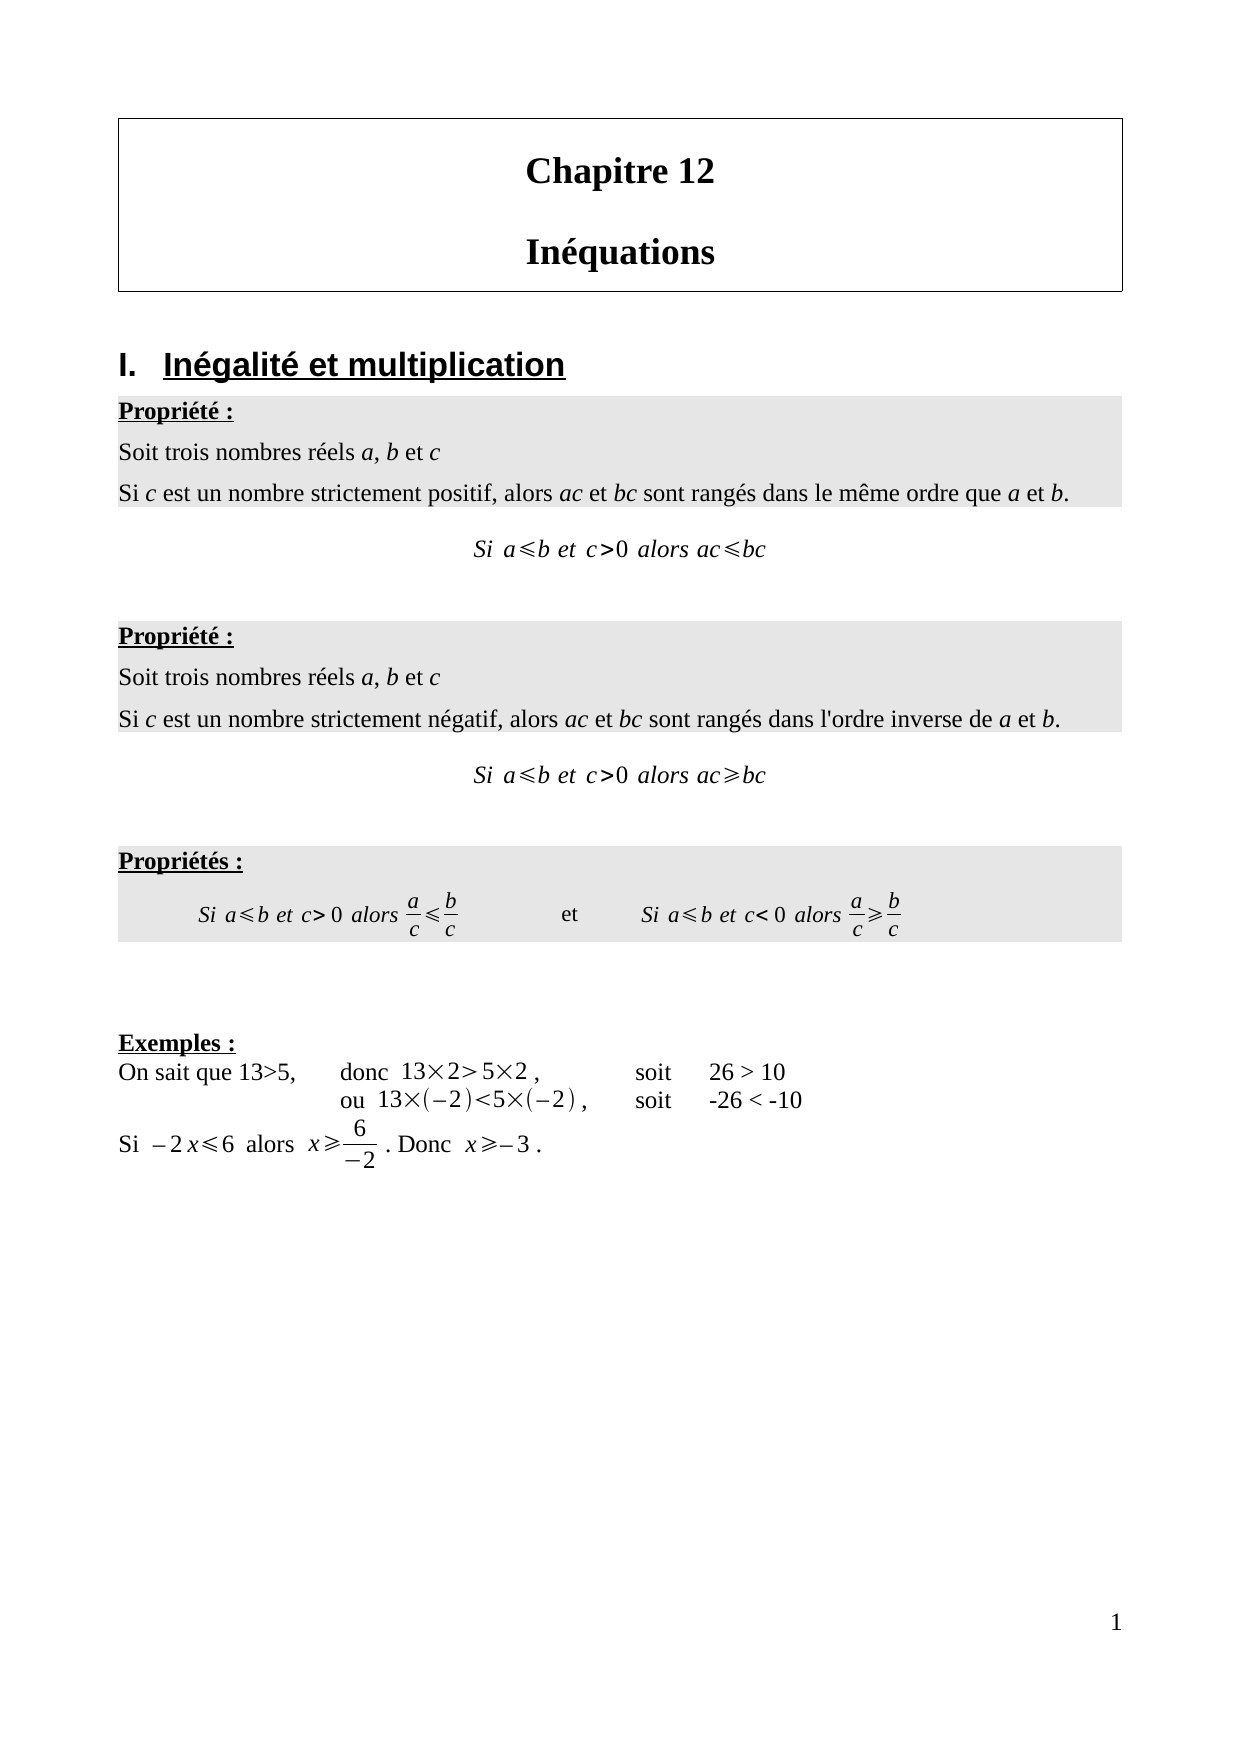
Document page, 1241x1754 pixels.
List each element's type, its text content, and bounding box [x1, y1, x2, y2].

text Soit trois nombres réels a, b et c [118, 662, 1122, 691]
text Propriété : [118, 396, 1122, 425]
text Propriété : [118, 621, 1122, 650]
text Si alors . Donc . [118, 1114, 1122, 1174]
text Propriétés : [118, 846, 1122, 875]
table_header Chapitre 12 Inéquations [119, 119, 1122, 291]
subtitle Inégalité et multiplication [118, 345, 1122, 383]
text Si c est un nombre strictement positif, alors ac et bc sont rangés dans le même ordre que a et b. [118, 478, 1122, 507]
text Soit trois nombres réels a, b et c [118, 437, 1122, 466]
text Si c est un nombre strictement négatif, alors ac et bc sont rangés dans l'ordre inverse de a et b. [118, 704, 1122, 732]
text ou , soit -26 < -10 [118, 1086, 1122, 1114]
text On sait que 13>5, donc , soit 26 > 10 [118, 1057, 1122, 1086]
text Exemples : [118, 1028, 1122, 1057]
text et [118, 888, 1122, 942]
